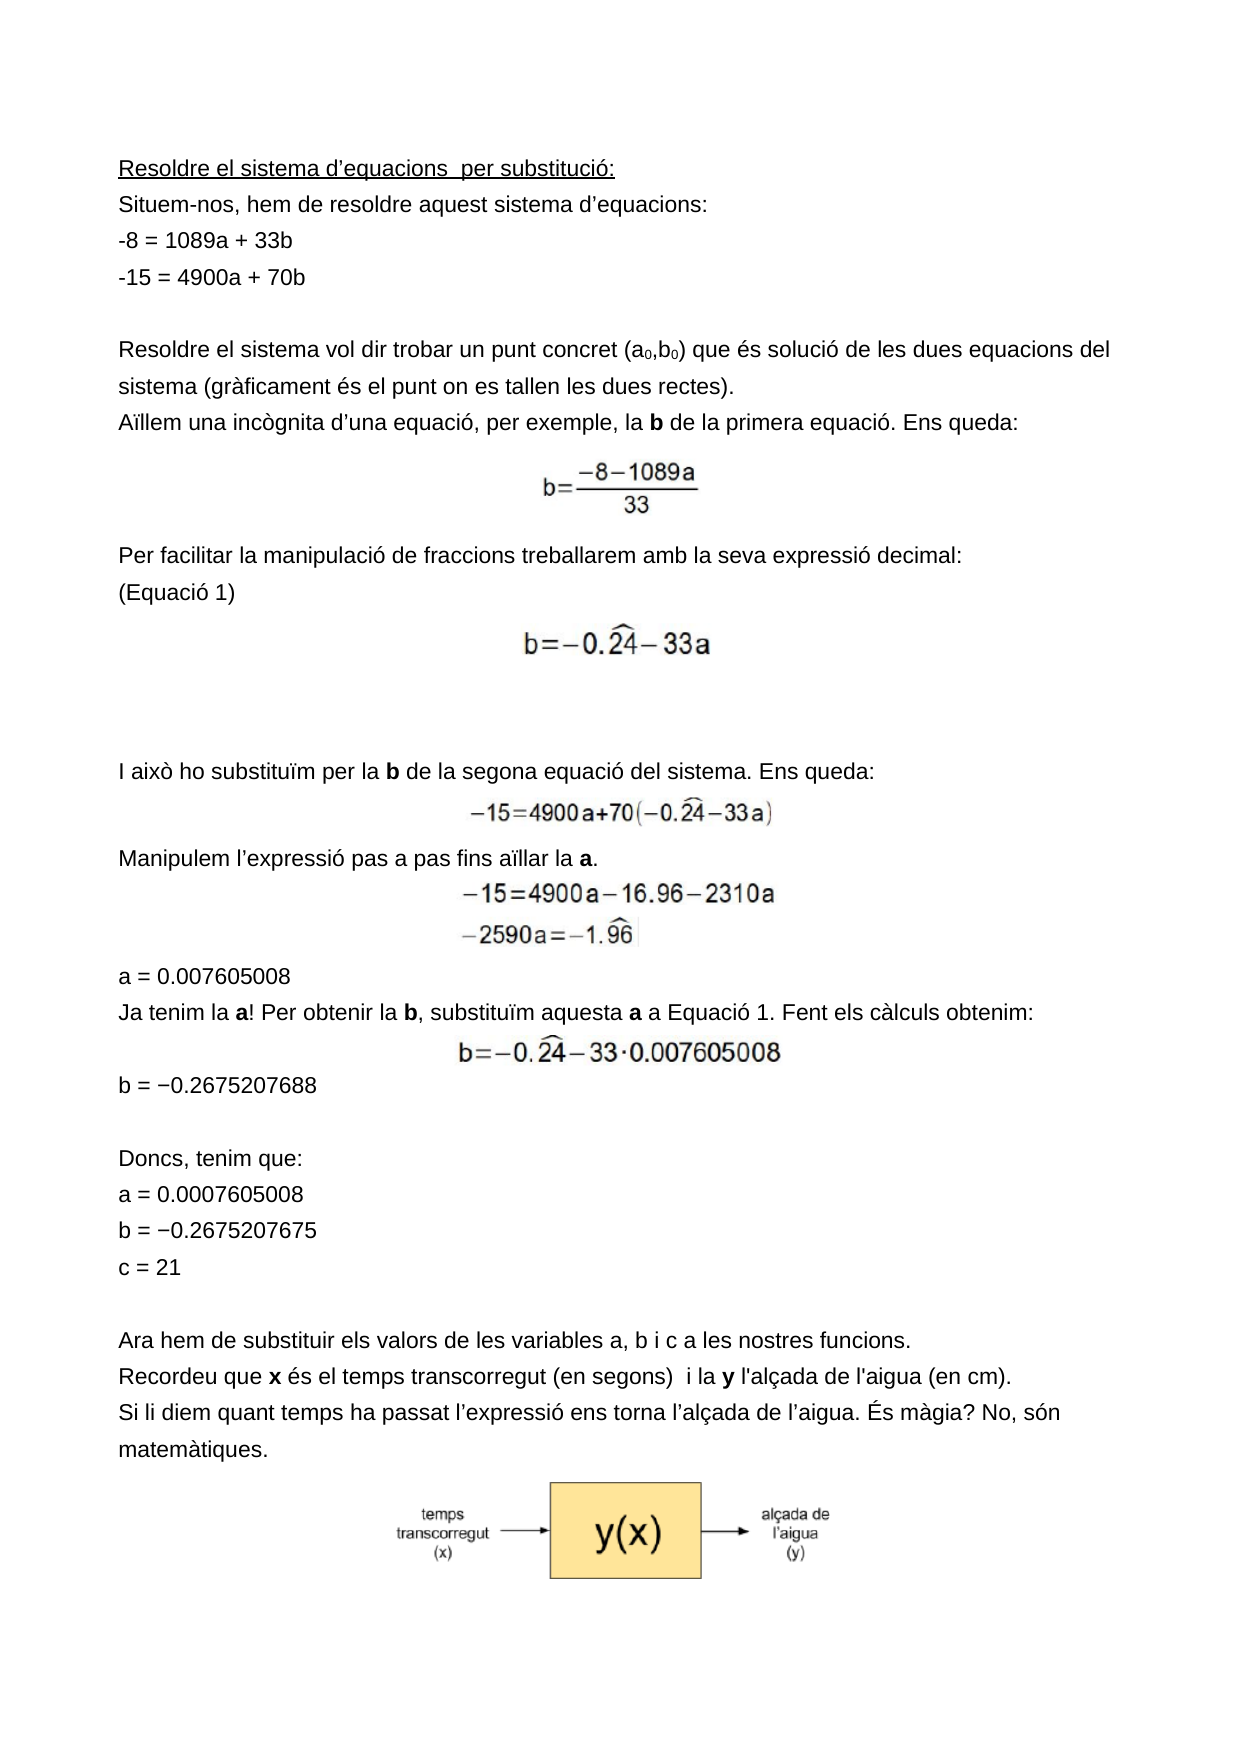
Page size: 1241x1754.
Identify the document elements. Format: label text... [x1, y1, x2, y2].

text sistema (gràficament és el punt on es tallen les dues rectes). [118, 373, 1122, 399]
text Si li diem quant temps ha passat l’expressió ens torna l’alçada de l’aigua. És màgia? No, són [118, 1399, 1122, 1426]
text a = 0.007605008 [118, 882, 1122, 989]
text I això ho substituïm per la b de la segona equació del sistema. Ens queda: [118, 758, 1122, 784]
text c = 21 [118, 1254, 1122, 1280]
text -15 = 4900a + 70b [118, 263, 1122, 290]
text Situem-nos, hem de resoldre aquest sistema d’equacions: [118, 191, 1122, 217]
text Doncs, tenim que: [118, 1145, 1122, 1171]
text Aïllem una incògnita d’una equació, per exemple, la b de la primera equació. Ens queda: [118, 409, 1122, 435]
text Ja tenim la a! Per obtenir la b, substituïm aquesta a a Equació 1. Fent els càlculs obtenim: [118, 999, 1122, 1026]
text Resoldre el sistema d’equacions per substitució: [118, 154, 1122, 181]
picture [516, 617, 724, 676]
picture [450, 1035, 790, 1069]
picture [387, 1471, 853, 1584]
text a = 0.0007605008 [118, 1181, 1122, 1207]
text b = −0.2675207688 [118, 1072, 1122, 1098]
picture [452, 881, 788, 953]
text matemàtiques. [118, 1436, 1122, 1462]
text b = −0.2675207675 [118, 1217, 1122, 1244]
text -8 = 1089a + 33b [118, 227, 1122, 253]
picture [499, 445, 741, 533]
text Recordeu que x és el temps transcorregut (en segons) i la y l'alçada de l'aigua (en cm). [118, 1363, 1122, 1389]
text Resoldre el sistema vol dir trobar un punt concret (a0,b0) que és solució de les dues equacions del [118, 336, 1122, 363]
text (Equació 1) [118, 579, 1122, 605]
text Ara hem de substituir els valors de les variables a, b i c a les nostres funcions. [118, 1327, 1122, 1353]
text Manipulem l’expressió pas a pas fins aïllar la a. [118, 794, 1122, 872]
text Per facilitar la manipulació de fraccions treballarem amb la seva expressió decimal: [118, 445, 1122, 569]
picture [456, 794, 784, 836]
